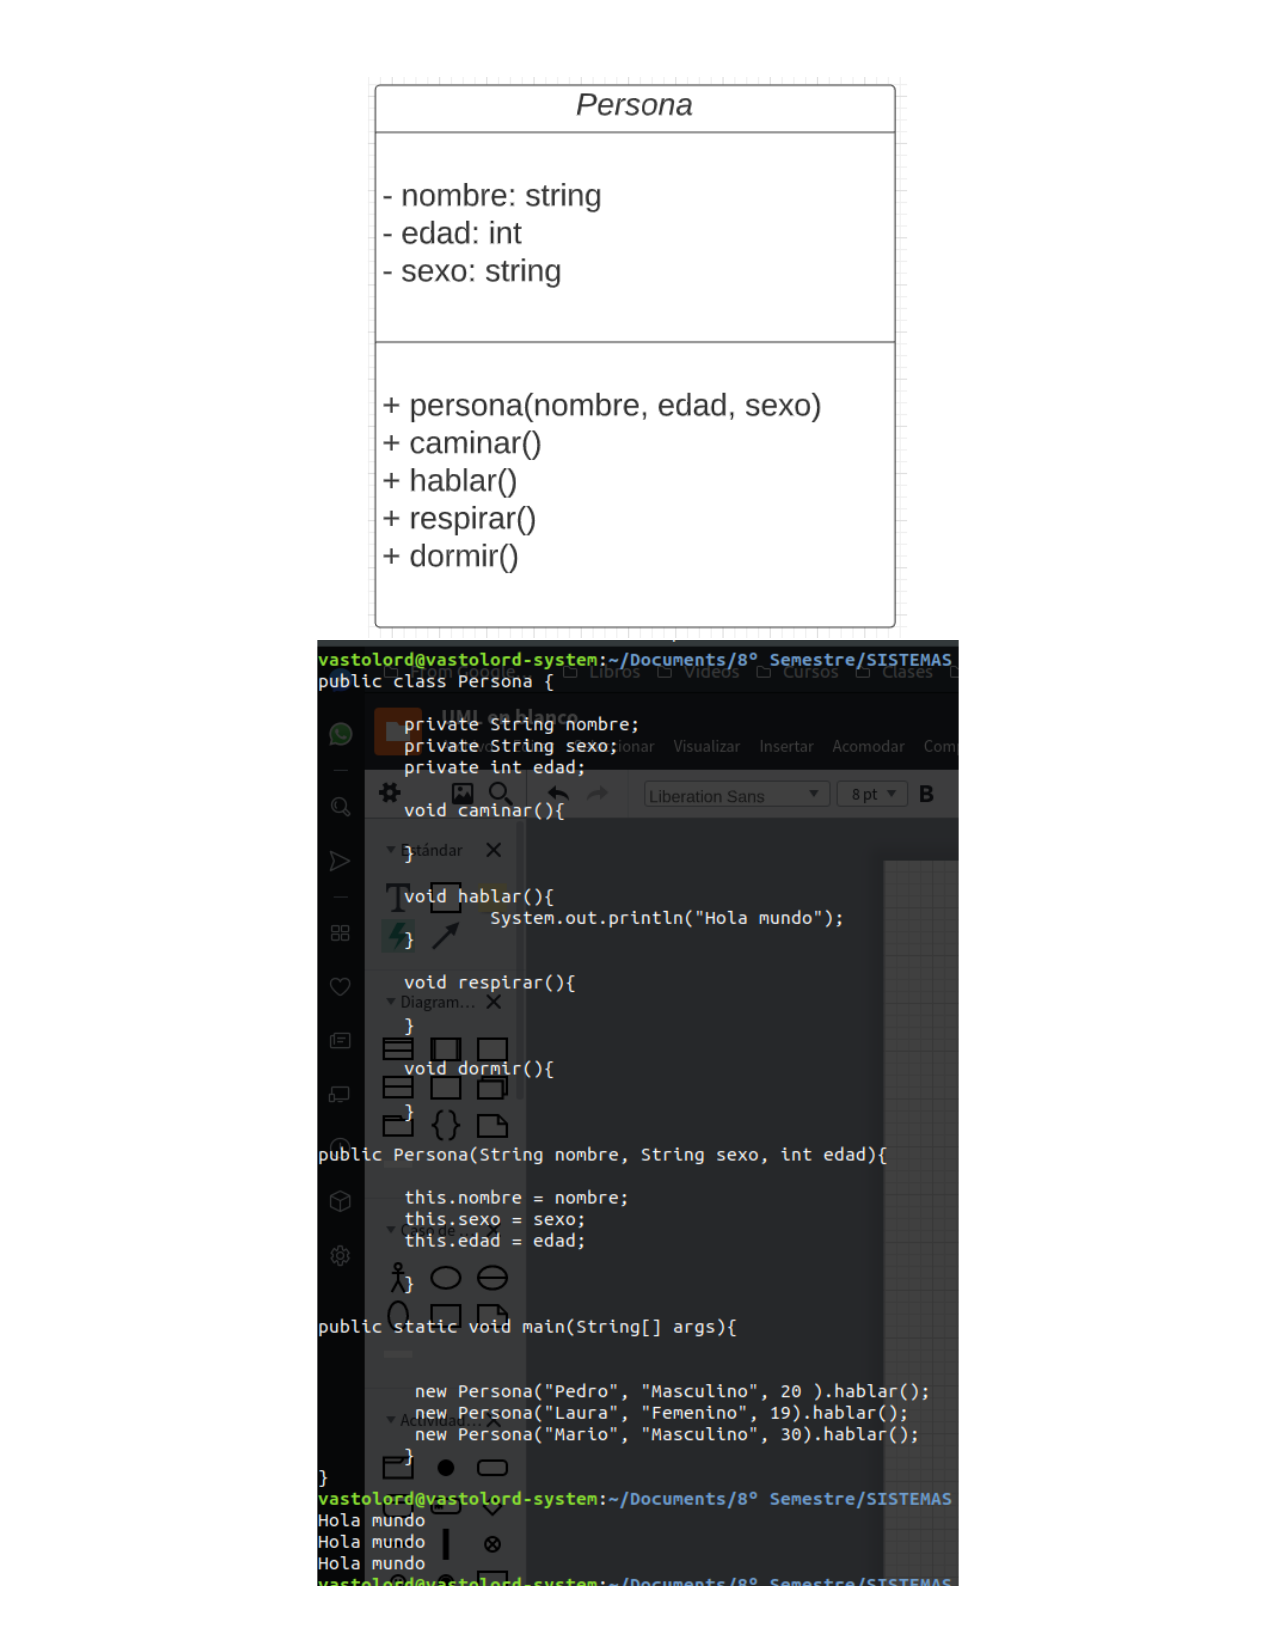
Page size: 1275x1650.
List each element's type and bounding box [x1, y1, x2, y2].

picture [367, 77, 908, 638]
